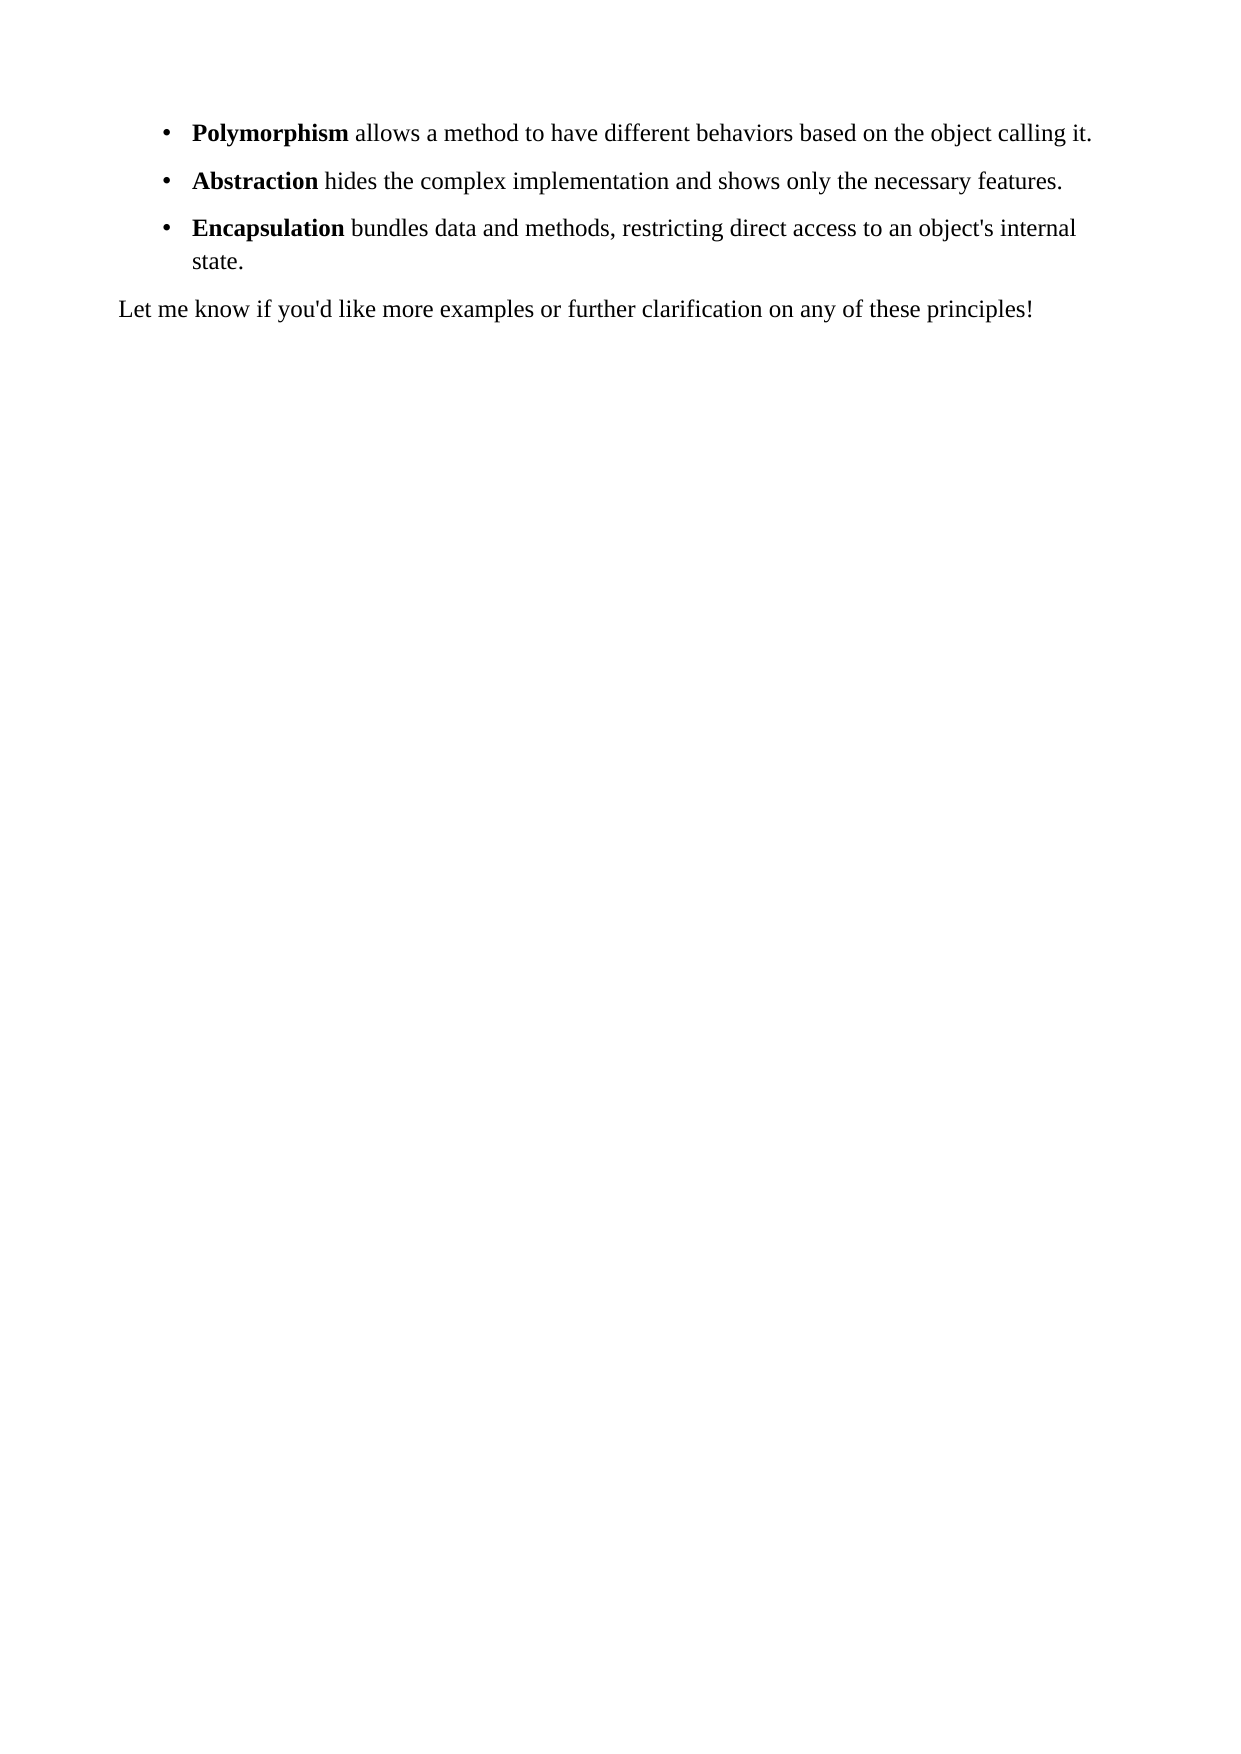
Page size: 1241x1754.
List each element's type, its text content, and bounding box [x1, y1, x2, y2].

text Let me know if you'd like more examples or further clarification on any of these principles! [118, 294, 1122, 323]
list Abstraction hides the complex implementation and shows only the necessary features. [162, 166, 1122, 194]
list Polymorphism allows a method to have different behaviors based on the object calling it. [162, 118, 1122, 147]
list Encapsulation bundles data and methods, restricting direct access to an object's internal state. [162, 213, 1122, 275]
